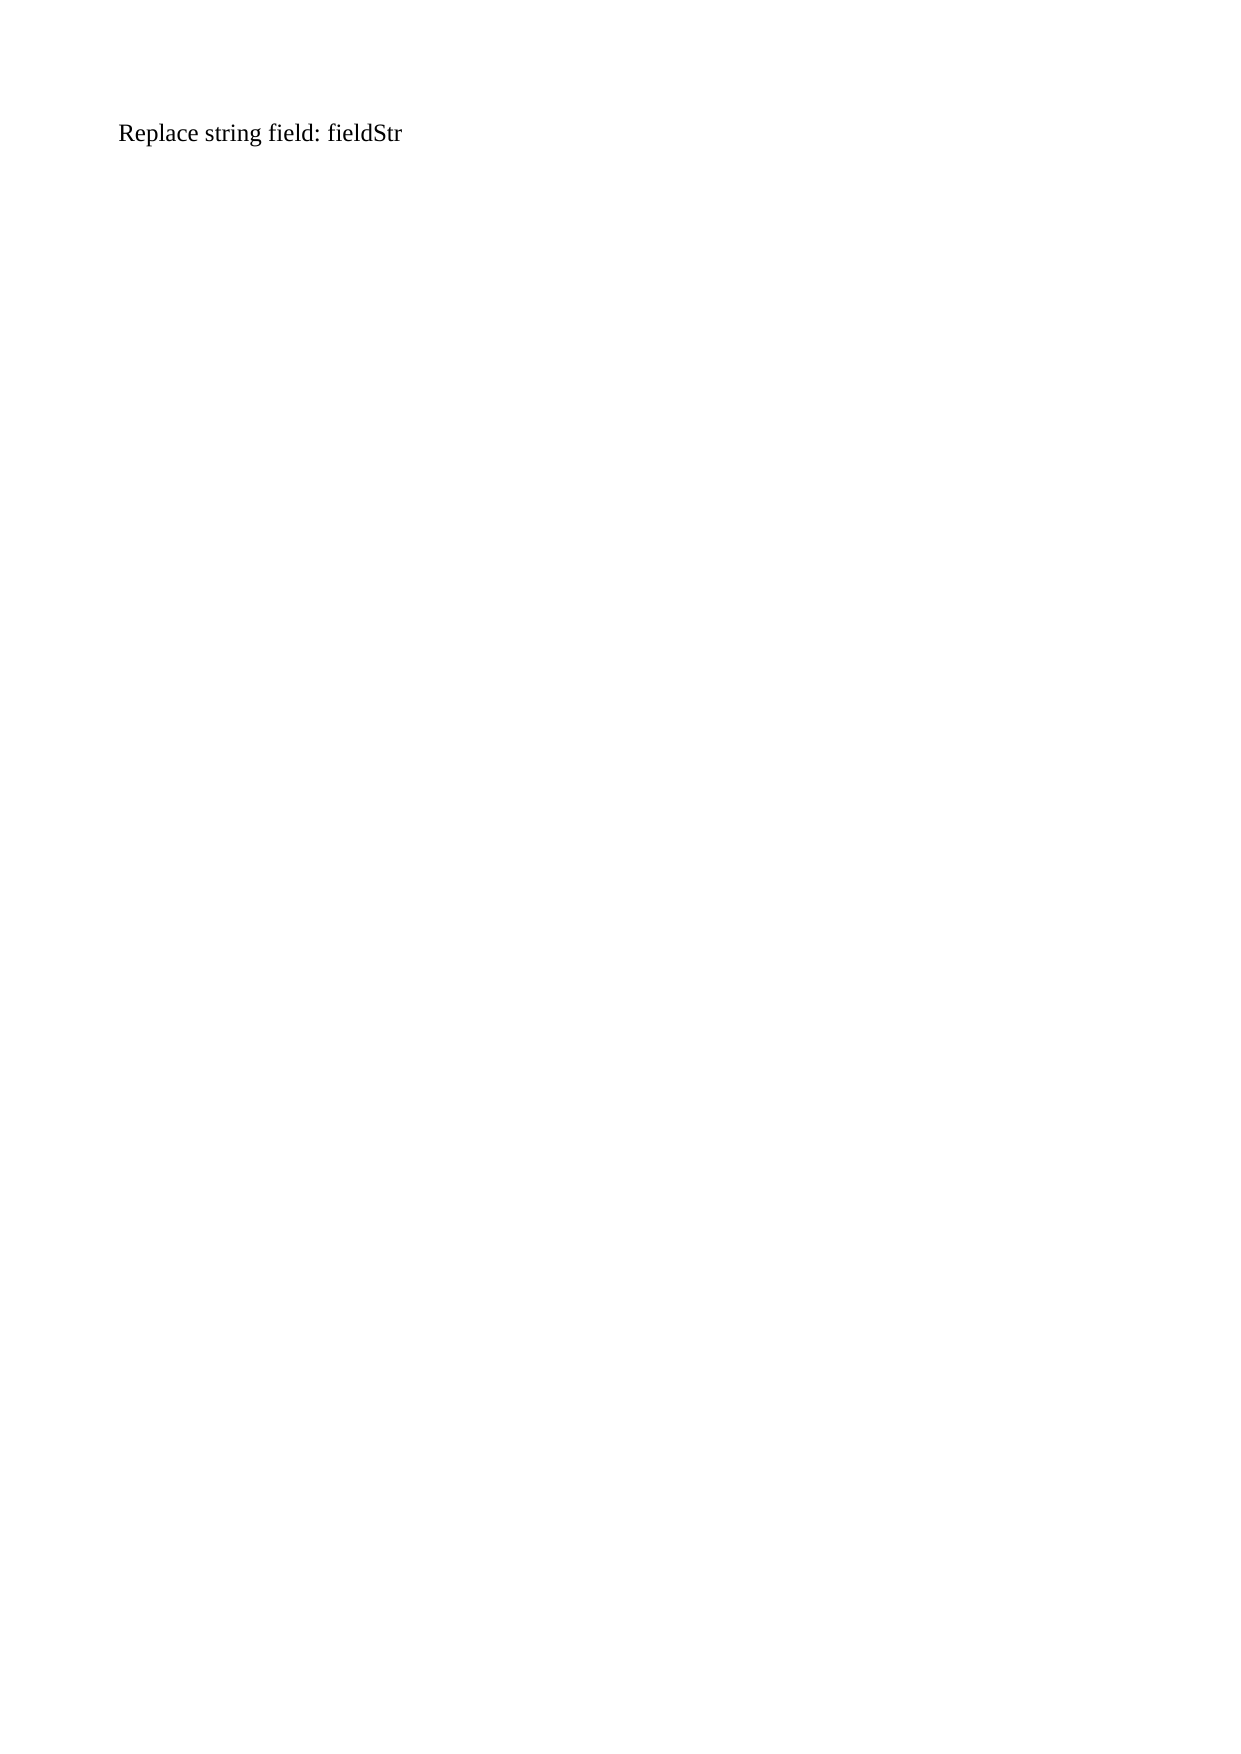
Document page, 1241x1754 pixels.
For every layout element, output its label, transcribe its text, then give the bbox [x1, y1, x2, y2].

text Replace string field: fieldStr [118, 118, 1122, 147]
